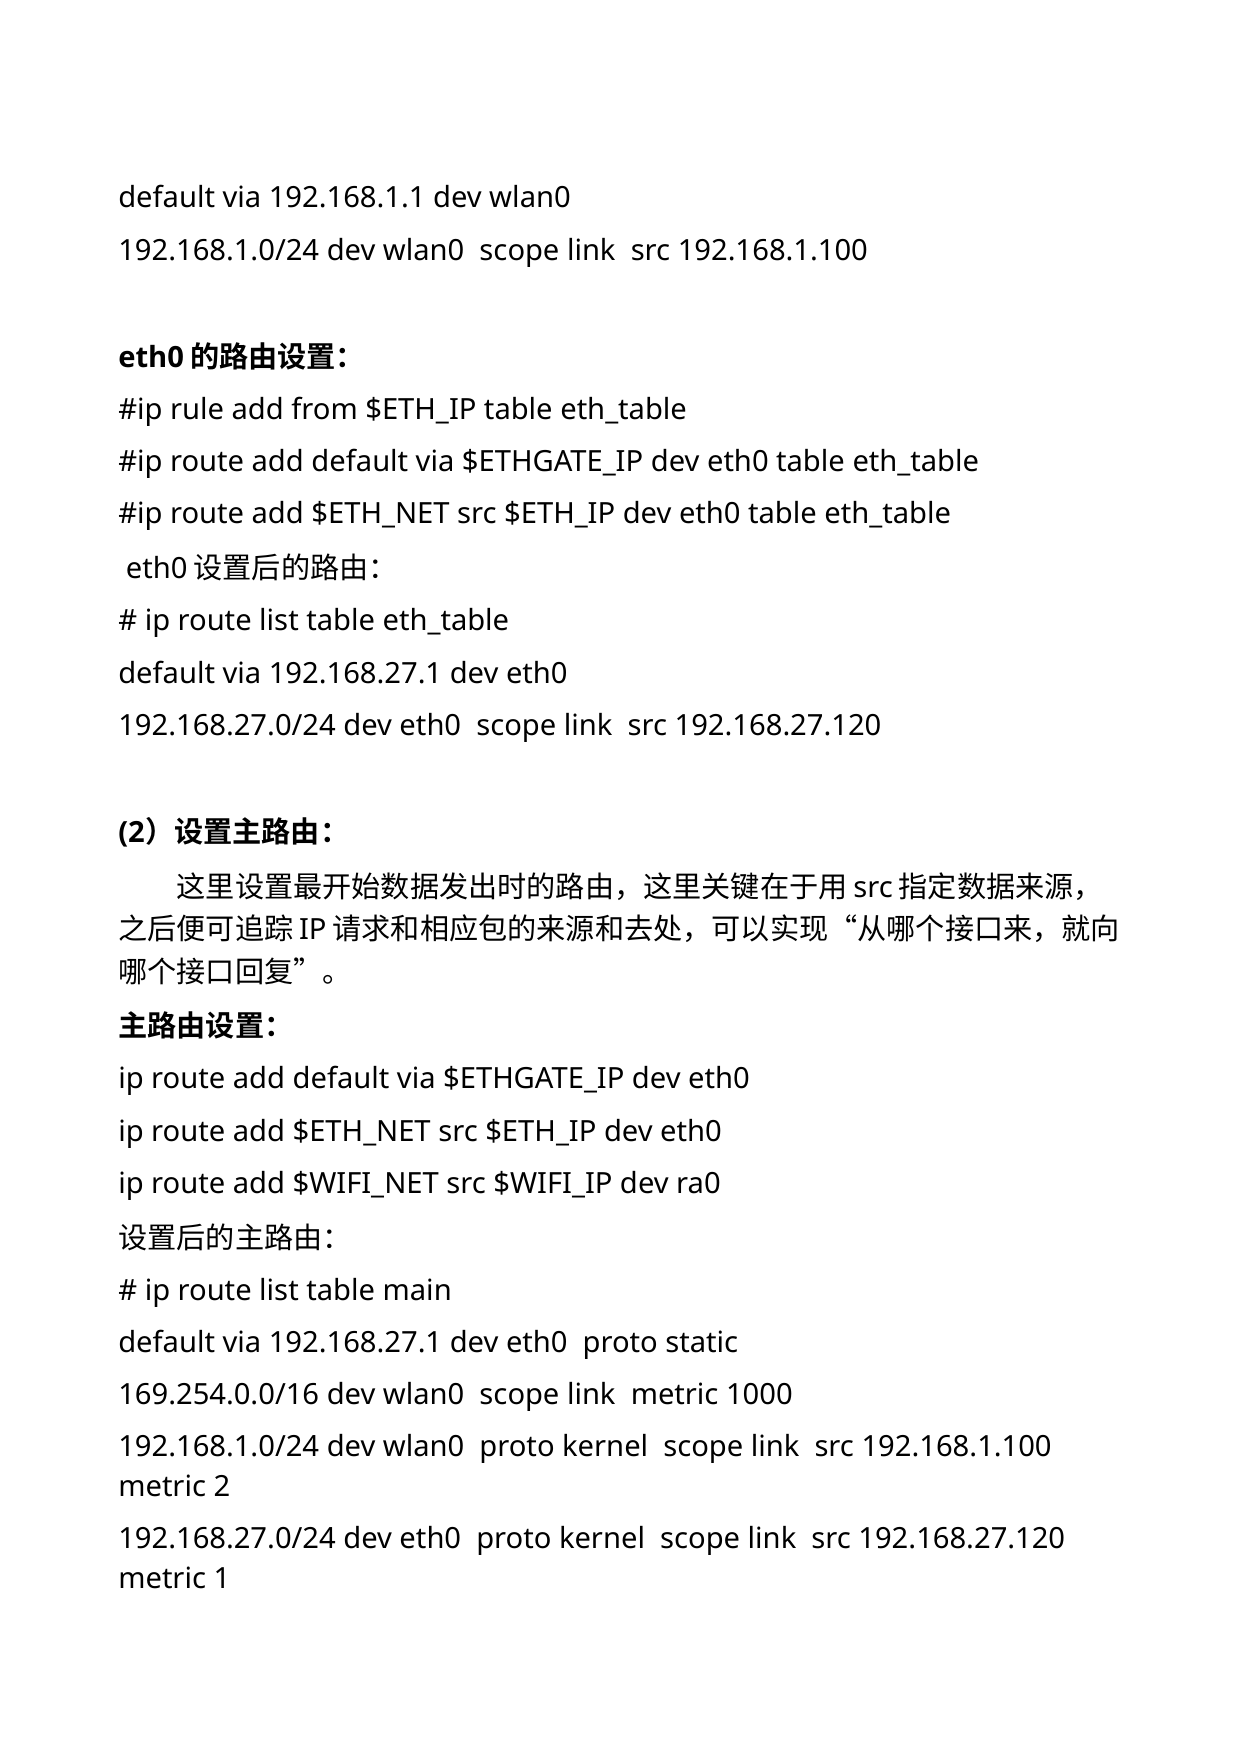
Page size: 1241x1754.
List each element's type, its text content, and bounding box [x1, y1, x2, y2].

text #ip rule add from $ETH_IP table eth_table [118, 388, 1122, 428]
text # ip route list table main [118, 1269, 1122, 1309]
text 这里设置最开始数据发出时的路由，这里关键在于用src指定数据来源，之后便可追踪IP请求和相应包的来源和去处，可以实现“从哪个接口来，就向哪个接口回复”。 [118, 863, 1122, 990]
text default via 192.168.27.1 dev eth0 [118, 652, 1122, 692]
text 主路由设置： [118, 1003, 1122, 1045]
text ip route add default via $ETHGATE_IP dev eth0 [118, 1058, 1122, 1097]
text ip route add $WIFI_NET src $WIFI_IP dev ra0 [118, 1162, 1122, 1202]
text default via 192.168.1.1 dev wlan0 [118, 177, 1122, 216]
text eth0的路由设置： [118, 333, 1122, 376]
text 192.168.27.0/24 dev eth0 scope link src 192.168.27.120 [118, 704, 1122, 744]
text (2）设置主路由： [118, 808, 1122, 851]
text 169.254.0.0/16 dev wlan0 scope link metric 1000 [118, 1373, 1122, 1413]
text ip route add $ETH_NET src $ETH_IP dev eth0 [118, 1110, 1122, 1149]
text 192.168.27.0/24 dev eth0 proto kernel scope link src 192.168.27.120 metric 1 [118, 1517, 1122, 1597]
text 192.168.1.0/24 dev wlan0 scope link src 192.168.1.100 [118, 229, 1122, 269]
text eth0设置后的路由： [118, 545, 1122, 587]
text # ip route list table eth_table [118, 600, 1122, 639]
text #ip route add $ETH_NET src $ETH_IP dev eth0 table eth_table [118, 493, 1122, 532]
text 设置后的主路由： [118, 1214, 1122, 1257]
text #ip route add default via $ETHGATE_IP dev eth0 table eth_table [118, 440, 1122, 480]
text 192.168.1.0/24 dev wlan0 proto kernel scope link src 192.168.1.100 metric 2 [118, 1426, 1122, 1505]
text default via 192.168.27.1 dev eth0 proto static [118, 1321, 1122, 1361]
